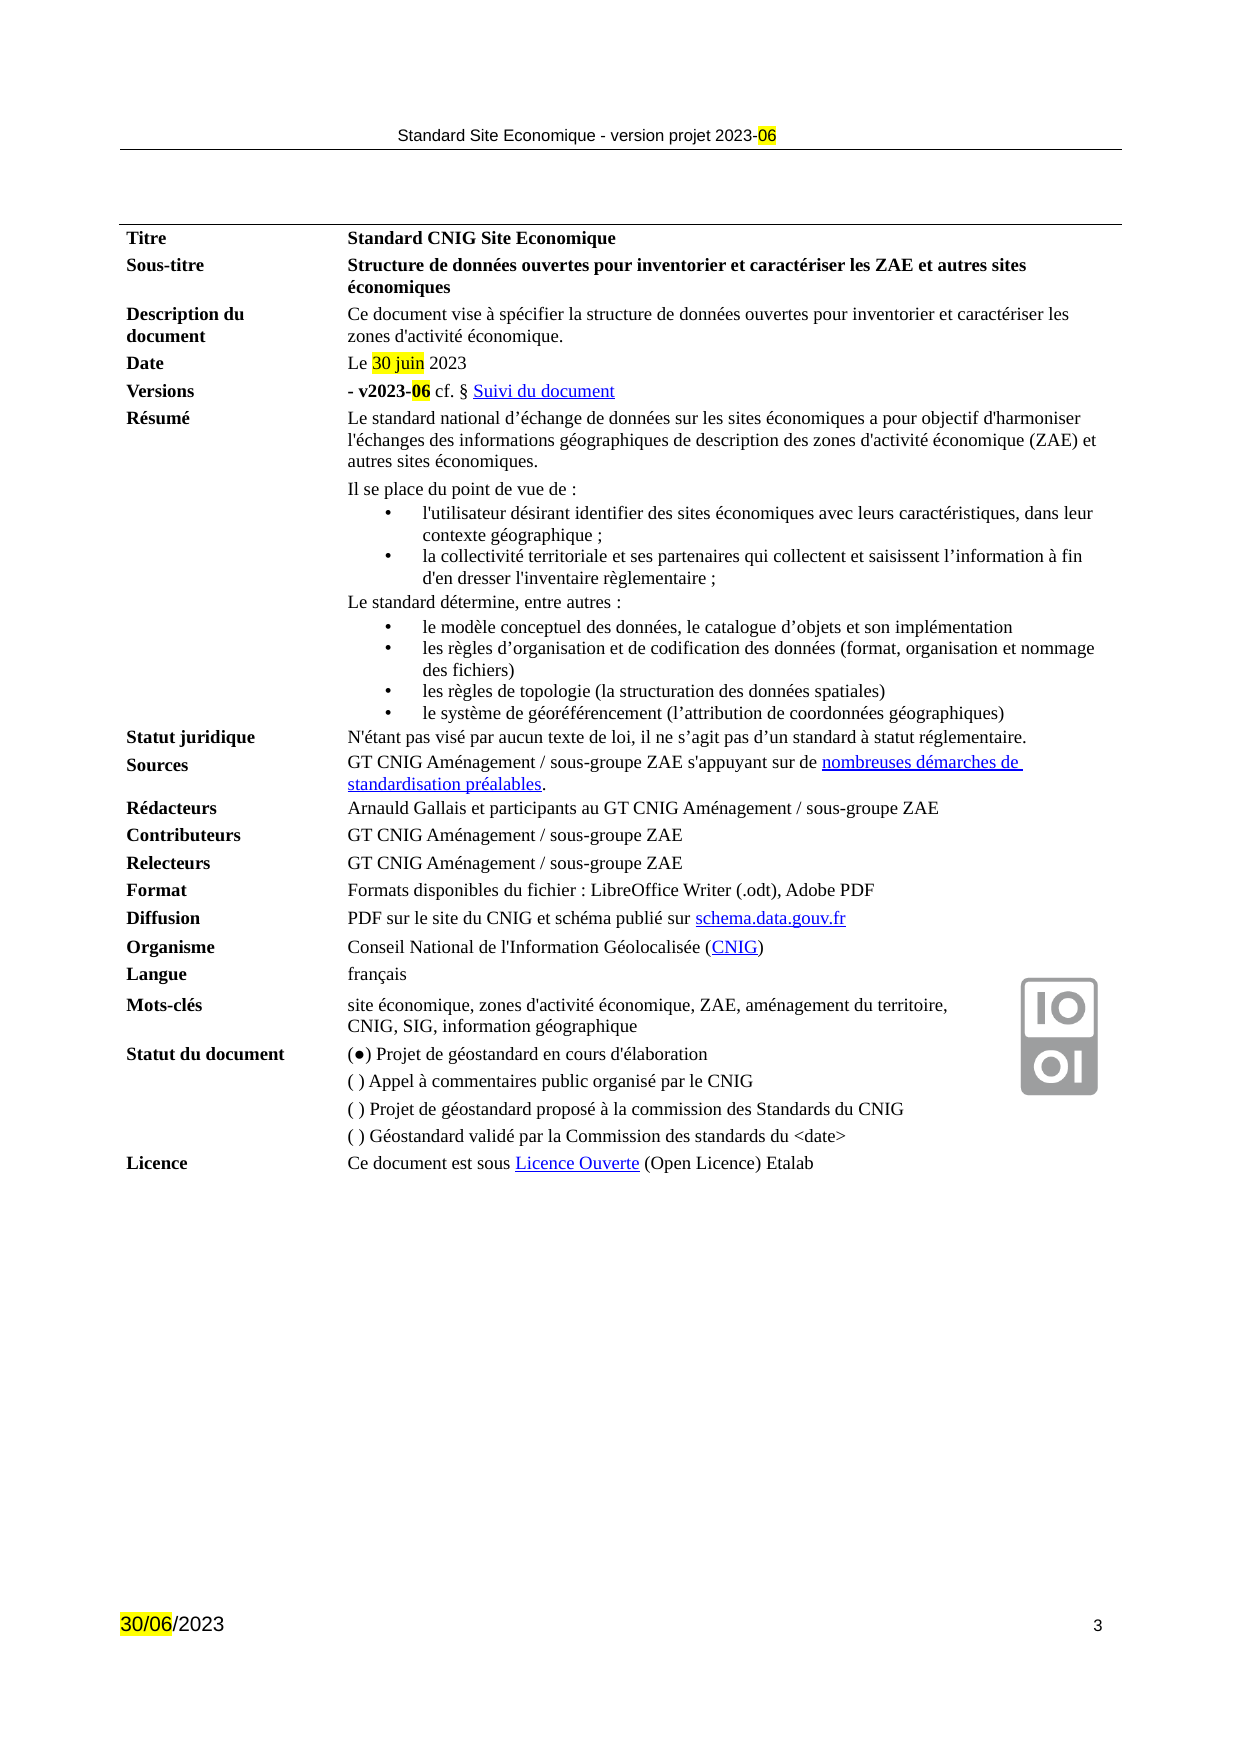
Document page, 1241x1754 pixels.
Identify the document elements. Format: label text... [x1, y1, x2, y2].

table_cell Rédacteurs [119, 794, 340, 821]
table_cell Ce document vise à spécifier la structure de données ouvertes pour inventorier et caractériser les zones d'activité économique. [340, 300, 1122, 349]
table_cell Conseil National de l'Information Géolocalisée (CNIG) [340, 933, 992, 960]
table_cell Statut du document [119, 1040, 340, 1149]
table_cell Description du document [119, 300, 340, 349]
table_header Standard CNIG Site Economique [340, 225, 1122, 251]
table_cell PDF sur le site du CNIG et schéma publié sur schema.data.gouv.fr [340, 904, 1122, 933]
table_cell Relecteurs [119, 849, 340, 876]
table_cell GT CNIG Aménagement / sous-groupe ZAE [340, 821, 1122, 849]
table_cell (●) Projet de géostandard en cours d'élaboration ( ) Appel à commentaires public organisé par le CNIG ( ) Projet de géostandard proposé à la commission des Standards du CNIG ( ) Géostandard validé par la Commission des standards du <date> [340, 1040, 992, 1149]
table_cell Le 30 juin 2023 [340, 349, 1122, 377]
table_cell Statut juridique [119, 724, 340, 751]
table_cell Format [119, 876, 340, 904]
table_cell Date [119, 349, 340, 377]
table_cell Résumé [119, 404, 340, 723]
table_cell GT CNIG Aménagement / sous-groupe ZAE s'appuyant sur de nombreuses démarches de standardisation préalables. [340, 751, 1122, 794]
table_cell GT CNIG Aménagement / sous-groupe ZAE [340, 849, 1122, 876]
table_cell Versions [119, 377, 340, 404]
table_cell Le standard national d’échange de données sur les sites économiques a pour objectif d'harmoniser l'échanges des informations géographiques de description des zones d'activité économique (ZAE) et autres sites économiques. Il se place du point de vue de : l'utilisateur désirant identifier des sites économiques avec leurs caractéristiques, dans leur contexte géographique ; la collectivité territoriale et ses partenaires qui collectent et saisissent l’information à fin d'en dresser l'inventaire règlementaire ; Le standard détermine, entre autres : le modèle conceptuel des données, le catalogue d’objets et son implémentation les règles d’organisation et de codification des données (format, organisation et nommage des fichiers) les règles de topologie (la structuration des données spatiales) le système de géoréférencement (l’attribution de coordonnées géographiques) [340, 404, 1122, 723]
table_cell N'étant pas visé par aucun texte de loi, il ne s’agit pas d’un standard à statut réglementaire. [340, 724, 1122, 751]
table_cell Sous-titre [119, 251, 340, 300]
table_cell [993, 933, 1122, 1177]
table_cell français [340, 960, 992, 991]
table_cell Ce document est sous Licence Ouverte (Open Licence) Etalab [340, 1149, 992, 1177]
table_cell Structure de données ouvertes pour inventorier et caractériser les ZAE et autres sites économiques [340, 251, 1122, 300]
table_cell Formats disponibles du fichier : LibreOffice Writer (.odt), Adobe PDF [340, 876, 1122, 904]
table_cell Diffusion [119, 904, 340, 933]
table_cell site économique, zones d'activité économique, ZAE, aménagement du territoire, CNIG, SIG, information géographique [340, 991, 992, 1040]
table_cell Sources [119, 751, 340, 794]
picture [1018, 975, 1101, 1098]
table_cell Contributeurs [119, 821, 340, 849]
table_header Titre [119, 225, 340, 251]
table_cell Organisme [119, 933, 340, 960]
table_cell - v2023-06 cf. § Suivi du document [340, 377, 1122, 404]
table_cell Licence [119, 1149, 340, 1177]
table_cell Mots-clés [119, 991, 340, 1040]
table_cell Langue [119, 960, 340, 991]
table_cell Arnauld Gallais et participants au GT CNIG Aménagement / sous-groupe ZAE [340, 794, 1122, 821]
